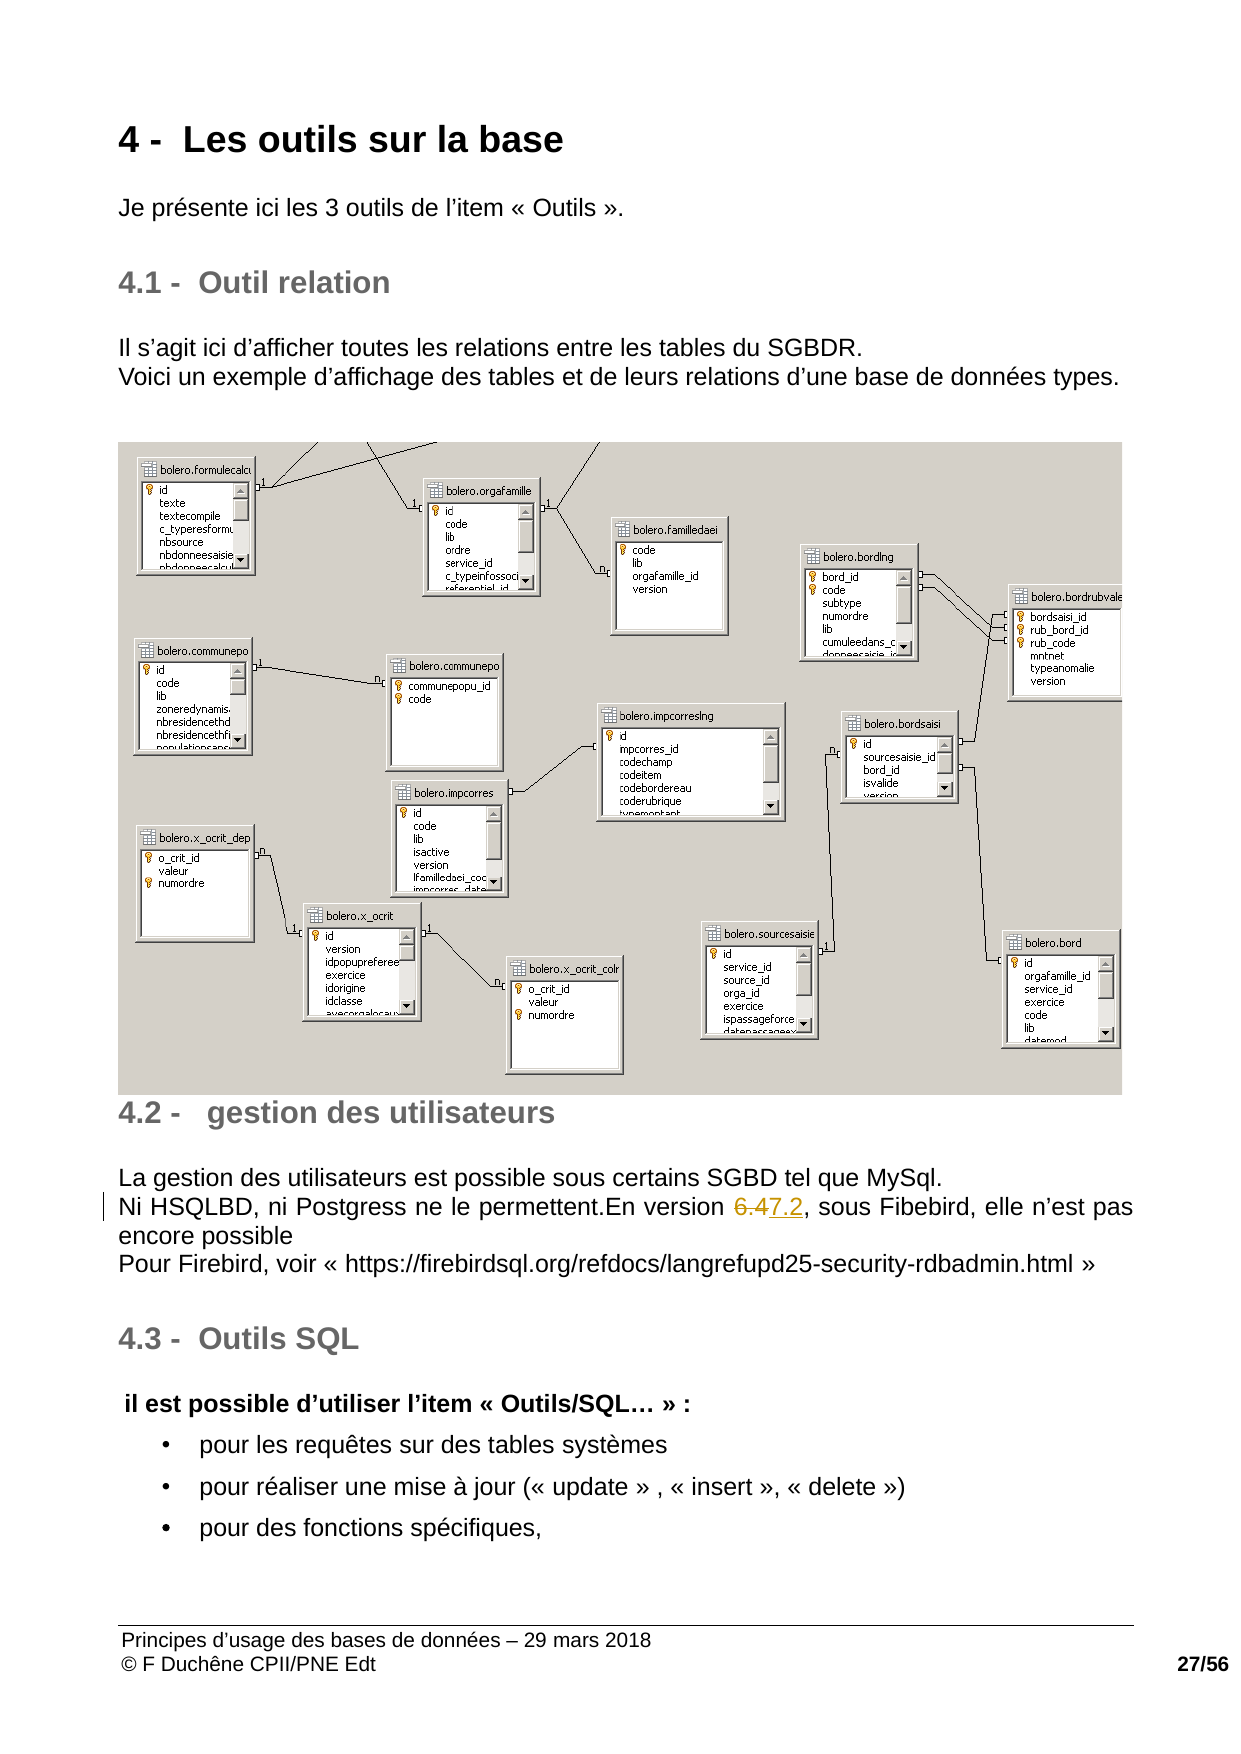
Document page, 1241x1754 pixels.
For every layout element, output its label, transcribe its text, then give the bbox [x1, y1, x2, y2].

subtitle Les outils sur la base [118, 117, 1134, 160]
text Ni HSQLBD, ni Postgress ne le permettent.En version 7.2, sous Fibebird, elle n’est pas encore possible [118, 1192, 1134, 1249]
text Voici un exemple d’affichage des tables et de leurs relations d’une base de données types. [118, 362, 1134, 390]
picture [118, 442, 1123, 1095]
subtitle Outils SQL [118, 1320, 1134, 1356]
text il est possible d’utiliser l’item « Outils/SQL… » : [124, 1389, 1134, 1418]
text Pour Firebird, voir « https://firebirdsql.org/refdocs/langrefupd25-security-rdbadmin.html » [118, 1249, 1134, 1278]
subtitle gestion des utilisateurs [118, 432, 1134, 1130]
text Il s’agit ici d’afficher toutes les relations entre les tables du SGBDR. [118, 333, 1134, 362]
text La gestion des utilisateurs est possible sous certains SGBD tel que MySql. [118, 1163, 1134, 1192]
subtitle Outil relation [118, 264, 1134, 300]
text Je présente ici les 3 outils de l’item « Outils ». [118, 193, 1134, 222]
list pour les requêtes sur des tables systèmes [162, 1430, 1134, 1459]
list pour réaliser une mise à jour (« update » , « insert », « delete ») [162, 1472, 1134, 1501]
list pour des fonctions spécifiques, [162, 1513, 1134, 1542]
